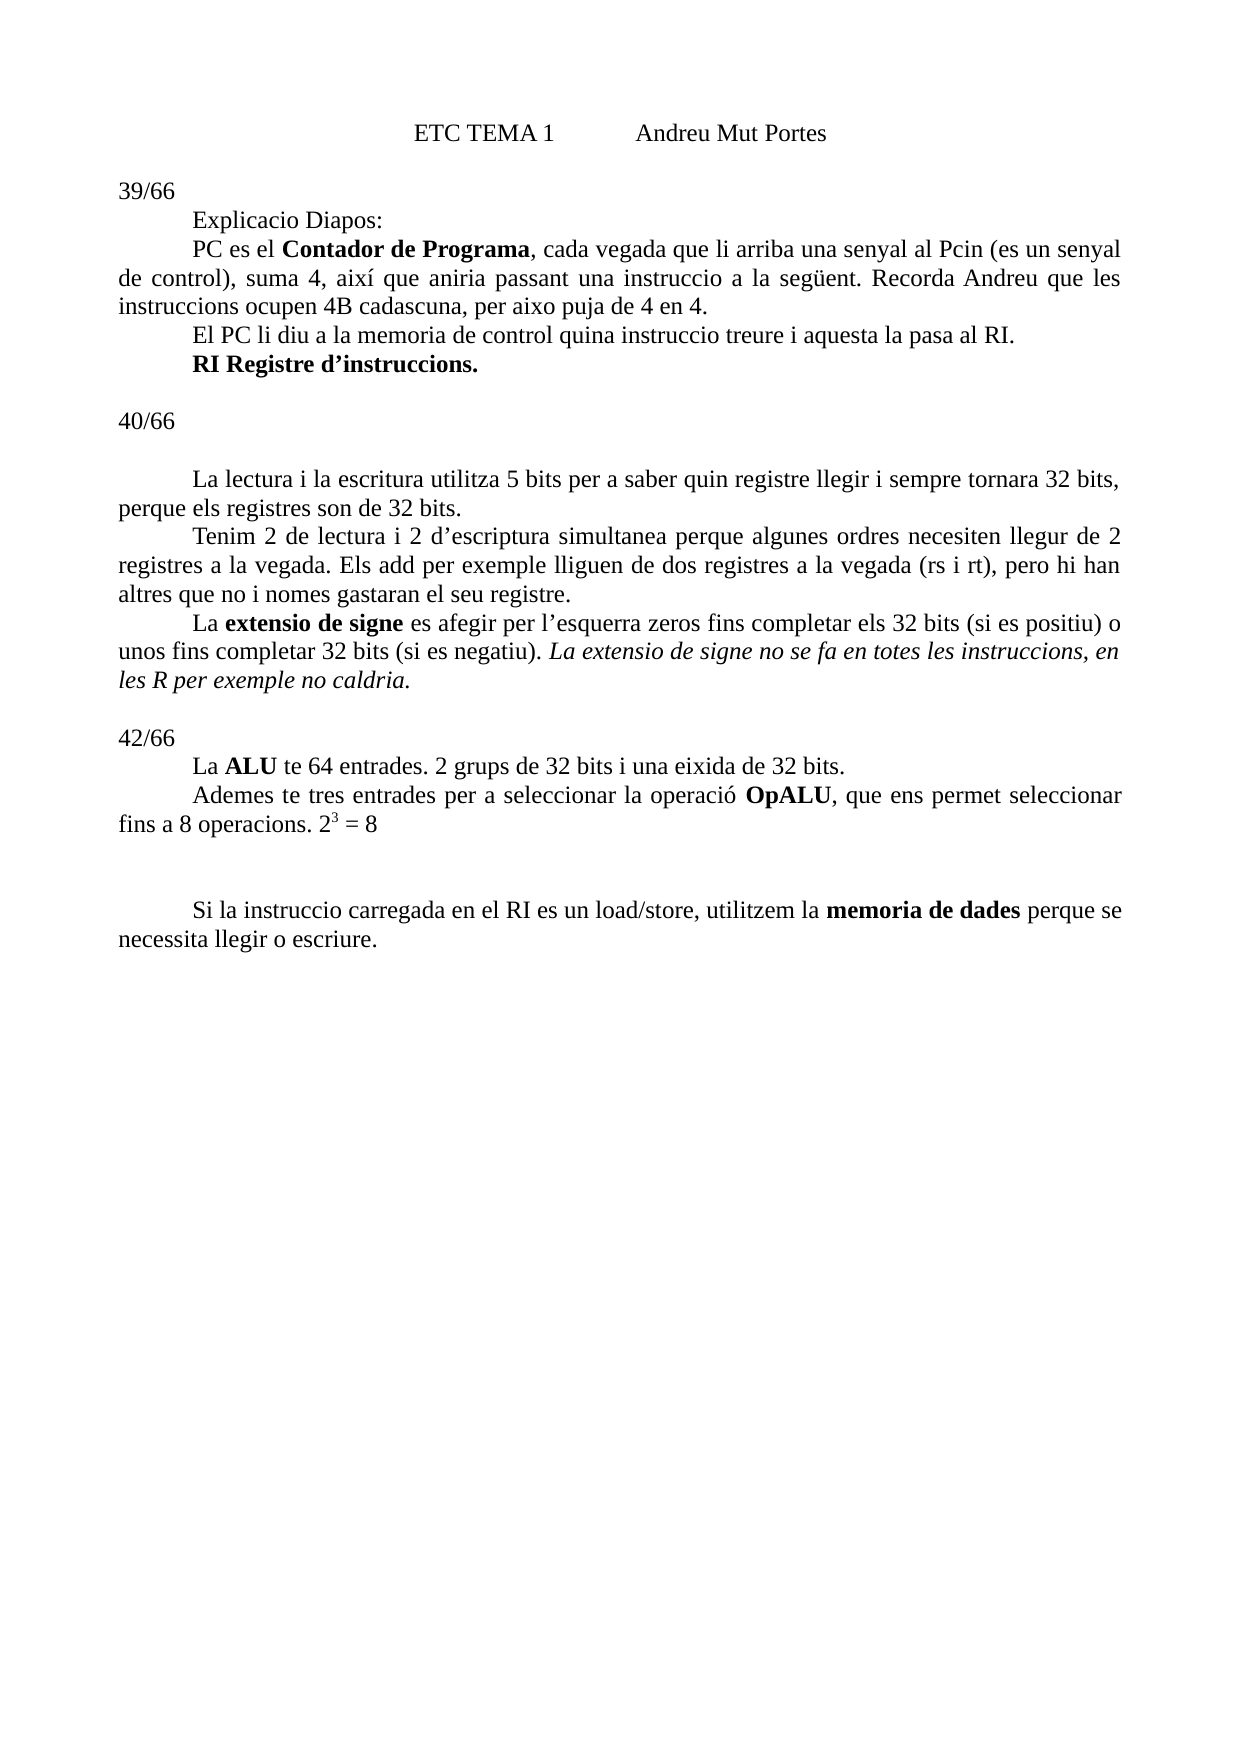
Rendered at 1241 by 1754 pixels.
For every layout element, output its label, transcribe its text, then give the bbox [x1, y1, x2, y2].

text La ALU te 64 entrades. 2 grups de 32 bits i una eixida de 32 bits. [118, 751, 1122, 780]
text La lectura i la escritura utilitza 5 bits per a saber quin registre llegir i sempre tornara 32 bits, perque els registres son de 32 bits. [118, 464, 1122, 521]
text La extensio de signe es afegir per l’esquerra zeros fins completar els 32 bits (si es positiu) o unos fins completar 32 bits (si es negatiu). La extensio de signe no se fa en totes les instruccions, en les R per exemple no caldria. [118, 608, 1122, 694]
text Explicacio Diapos: [118, 205, 1122, 234]
text Tenim 2 de lectura i 2 d’escriptura simultanea perque algunes ordres necesiten llegur de 2 registres a la vegada. Els add per exemple lliguen de dos registres a la vegada (rs i rt), pero hi han altres que no i nomes gastaran el seu registre. [118, 521, 1122, 608]
text Ademes te tres entrades per a seleccionar la operació OpALU, que ens permet seleccionar fins a 8 operacions. 23 = 8 [118, 780, 1122, 838]
text 40/66 [118, 406, 1122, 435]
text 42/66 [118, 723, 1122, 751]
text RI Registre d’instruccions. [118, 349, 1122, 378]
text El PC li diu a la memoria de control quina instruccio treure i aquesta la pasa al RI. [118, 320, 1122, 349]
text 39/66 [118, 176, 1122, 205]
text Si la instruccio carregada en el RI es un load/store, utilitzem la memoria de dades perque se necessita llegir o escriure. [118, 895, 1122, 953]
text PC es el Contador de Programa, cada vegada que li arriba una senyal al Pcin (es un senyal de control), suma 4, així que aniria passant una instruccio a la següent. Recorda Andreu que les instruccions ocupen 4B cadascuna, per aixo puja de 4 en 4. [118, 234, 1122, 320]
